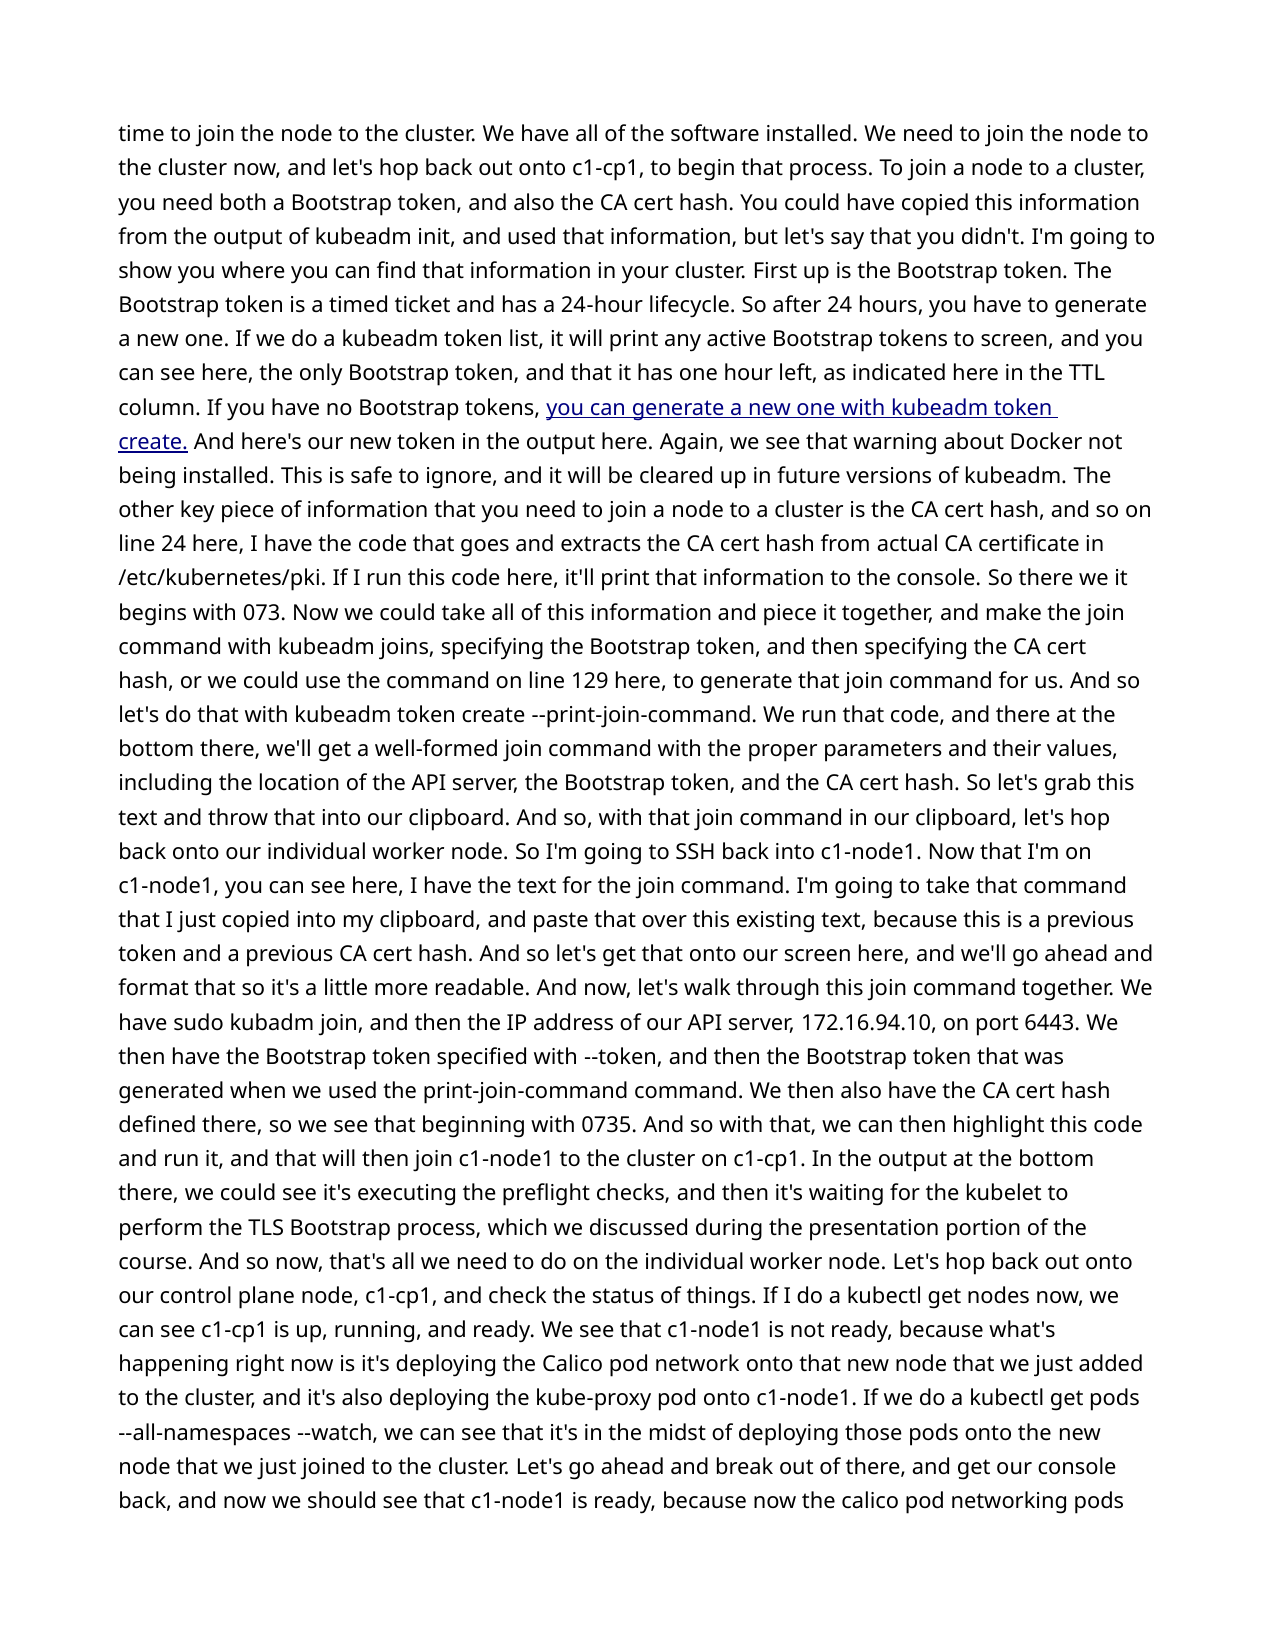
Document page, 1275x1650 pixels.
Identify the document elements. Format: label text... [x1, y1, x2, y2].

text time to join the node to the cluster. We have all of the software installed. We need to join the node to the cluster now, and let's hop back out onto c1‑cp1, to begin that process. To join a node to a cluster, you need both a Bootstrap token, and also the CA cert hash. You could have copied this information from the output of kubeadm init, and used that information, but let's say that you didn't. I'm going to show you where you can find that information in your cluster. First up is the Bootstrap token. The Bootstrap token is a timed ticket and has a 24‑hour lifecycle. So after 24 hours, you have to generate a new one. If we do a kubeadm token list, it will print any active Bootstrap tokens to screen, and you can see here, the only Bootstrap token, and that it has one hour left, as indicated here in the TTL column. If you have no Bootstrap tokens, you can generate a new one with kubeadm token create. And here's our new token in the output here. Again, we see that warning about Docker not being installed. This is safe to ignore, and it will be cleared up in future versions of kubeadm. The other key piece of information that you need to join a node to a cluster is the CA cert hash, and so on line 24 here, I have the code that goes and extracts the CA cert hash from actual CA certificate in /etc/kubernetes/pki. If I run this code here, it'll print that information to the console. So there we it begins with 073. Now we could take all of this information and piece it together, and make the join command with kubeadm joins, specifying the Bootstrap token, and then specifying the CA cert hash, or we could use the command on line 129 here, to generate that join command for us. And so let's do that with kubeadm token create ‑‑print‑join‑command. We run that code, and there at the bottom there, we'll get a well‑formed join command with the proper parameters and their values, including the location of the API server, the Bootstrap token, and the CA cert hash. So let's grab this text and throw that into our clipboard. And so, with that join command in our clipboard, let's hop back onto our individual worker node. So I'm going to SSH back into c1‑node1. Now that I'm on c1‑node1, you can see here, I have the text for the join command. I'm going to take that command that I just copied into my clipboard, and paste that over this existing text, because this is a previous token and a previous CA cert hash. And so let's get that onto our screen here, and we'll go ahead and format that so it's a little more readable. And now, let's walk through this join command together. We have sudo kubadm join, and then the IP address of our API server, 172.16.94.10, on port 6443. We then have the Bootstrap token specified with ‑‑token, and then the Bootstrap token that was generated when we used the print‑join‑command command. We then also have the CA cert hash defined there, so we see that beginning with 0735. And so with that, we can then highlight this code and run it, and that will then join c1‑node1 to the cluster on c1‑cp1. In the output at the bottom there, we could see it's executing the preflight checks, and then it's waiting for the kubelet to perform the TLS Bootstrap process, which we discussed during the presentation portion of the course. And so now, that's all we need to do on the individual worker node. Let's hop back out onto our control plane node, c1‑cp1, and check the status of things. If I do a kubectl get nodes now, we can see c1‑cp1 is up, running, and ready. We see that c1‑node1 is not ready, because what's happening right now is it's deploying the Calico pod network onto that new node that we just added to the cluster, and it's also deploying the kube‑proxy pod onto c1‑node1. If we do a kubectl get pods ‑‑all‑namespaces ‑‑watch, we can see that it's in the midst of deploying those pods onto the new node that we just joined to the cluster. Let's go ahead and break out of there, and get our console back, and now we should see that c1‑node1 is ready, because now the calico pod networking pods [118, 118, 1157, 1514]
